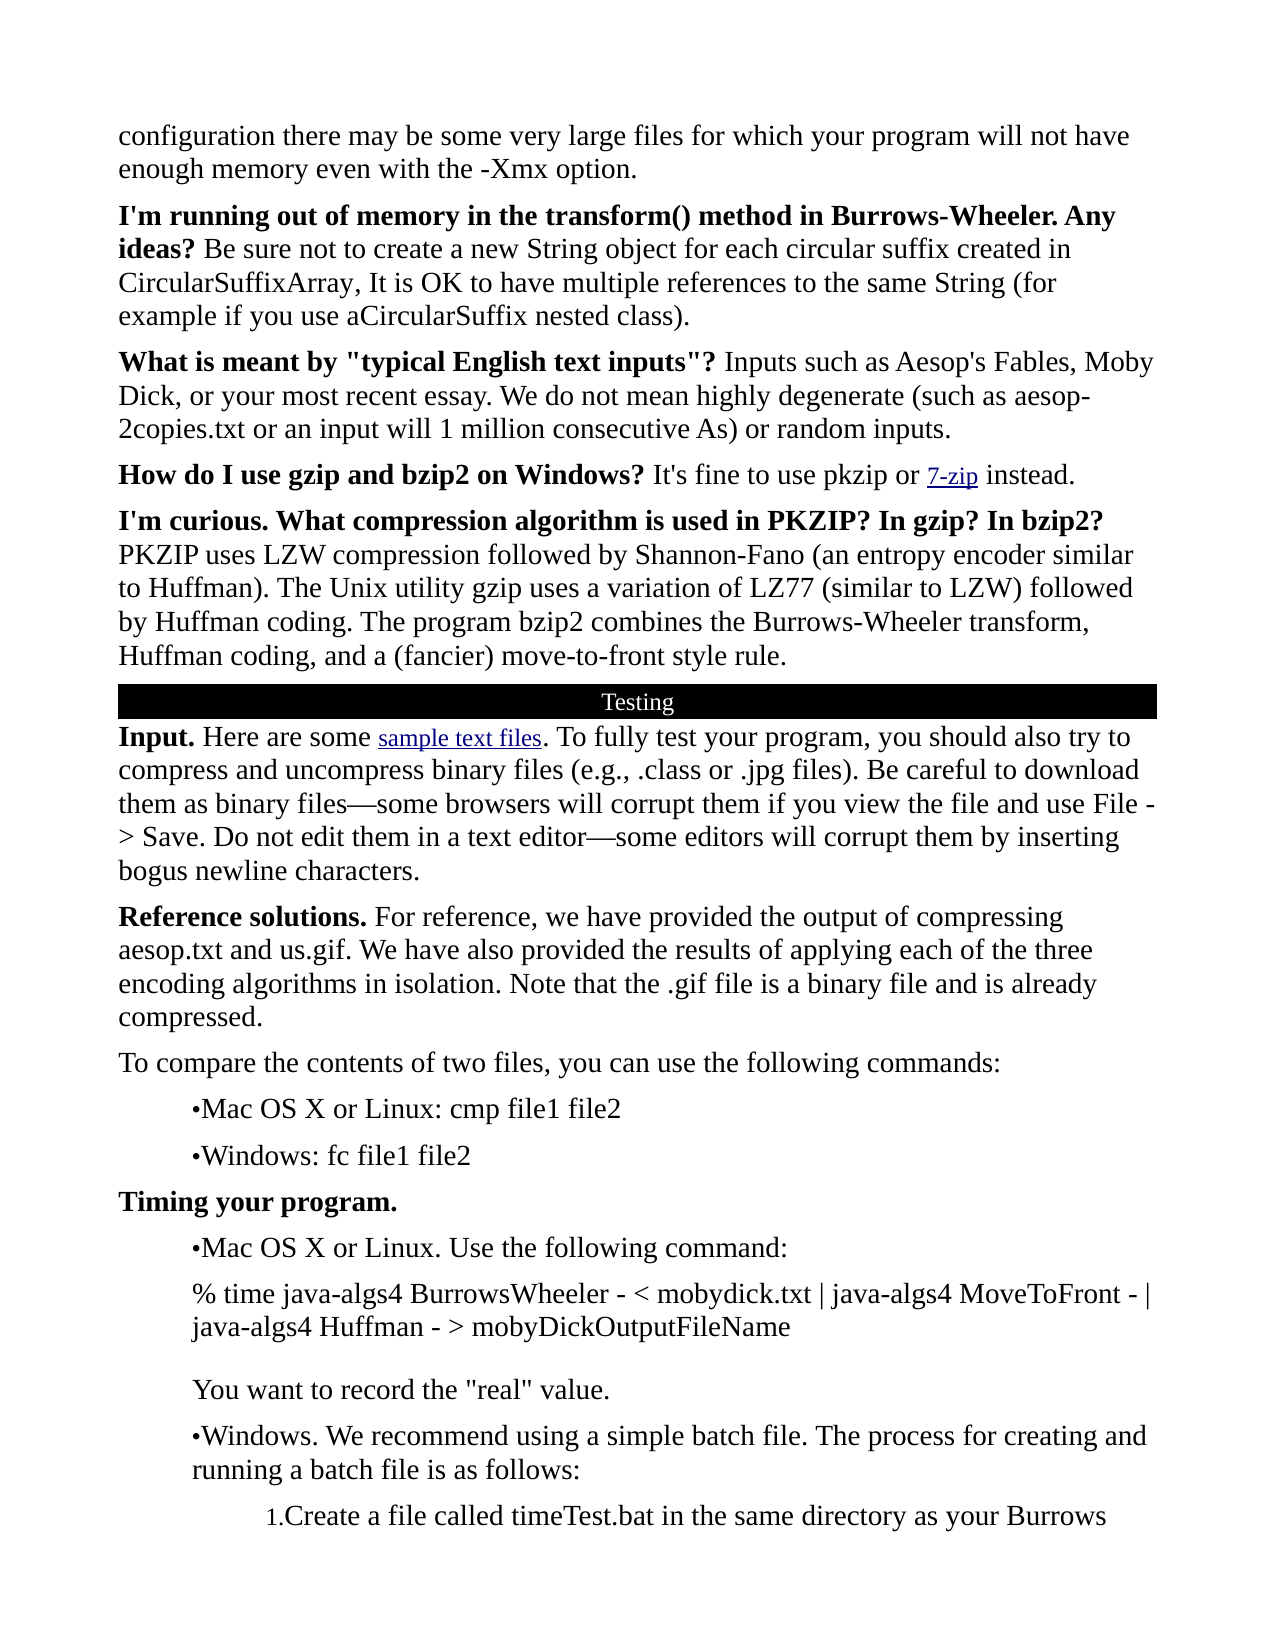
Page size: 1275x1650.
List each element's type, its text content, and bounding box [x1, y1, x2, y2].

text configuration there may be some very large files for which your program will not have enough memory even with the -Xmx option. [118, 118, 1157, 185]
list Mac OS X or Linux: cmp file1 file2 [118, 1092, 1157, 1125]
text Input. Here are some sample text files. To fully test your program, you should also try to compress and uncompress binary files (e.g., .class or .jpg files). Be careful to download them as binary files—some browsers will corrupt them if you view the file and use File -> Save. Do not edit them in a text editor—some editors will corrupt them by inserting bogus newline characters. [118, 719, 1157, 886]
list You want to record the "real" value. [118, 1372, 1157, 1406]
text I'm curious. What compression algorithm is used in PKZIP? In gzip? In bzip2? PKZIP uses LZW compression followed by Shannon-Fano (an entropy encoder similar to Huffman). The Unix utility gzip uses a variation of LZ77 (similar to LZW) followed by Huffman coding. The program bzip2 combines the Burrows-Wheeler transform, Huffman coding, and a (fancier) move-to-front style rule. [118, 503, 1157, 671]
text How do I use gzip and bzip2 on Windows? It's fine to use pkzip or 7-zip instead. [118, 457, 1157, 491]
text I'm running out of memory in the transform() method in Burrows-Wheeler. Any ideas? Be sure not to create a new String object for each circular suffix created in CircularSuffixArray, It is OK to have multiple references to the same String (for example if you use aCircularSuffix nested class). [118, 198, 1157, 332]
text What is meant by "typical English text inputs"? Inputs such as Aesop's Fables, Moby Dick, or your most recent essay. We do not mean highly degenerate (such as aesop-2copies.txt or an input will 1 million consecutive As) or random inputs. [118, 344, 1157, 445]
list Mac OS X or Linux. Use the following command: [118, 1230, 1157, 1263]
text Timing your program. [118, 1184, 1157, 1217]
list Windows: fc file1 file2 [118, 1138, 1157, 1171]
list % time java-algs4 BurrowsWheeler - < mobydick.txt | java-algs4 MoveToFront - | java-algs4 Huffman - > mobyDickOutputFileName [118, 1276, 1157, 1343]
table_header Testing [118, 684, 1157, 719]
text Reference solutions. For reference, we have provided the output of compressing aesop.txt and us.gif. We have also provided the results of applying each of the three encoding algorithms in isolation. Note that the .gif file is a binary file and is already compressed. [118, 899, 1157, 1033]
list Create a file called timeTest.bat in the same directory as your Burrows [118, 1498, 1157, 1532]
list Windows. We recommend using a simple batch file. The process for creating and running a batch file is as follows: [118, 1418, 1157, 1486]
text To compare the contents of two files, you can use the following commands: [118, 1046, 1157, 1079]
